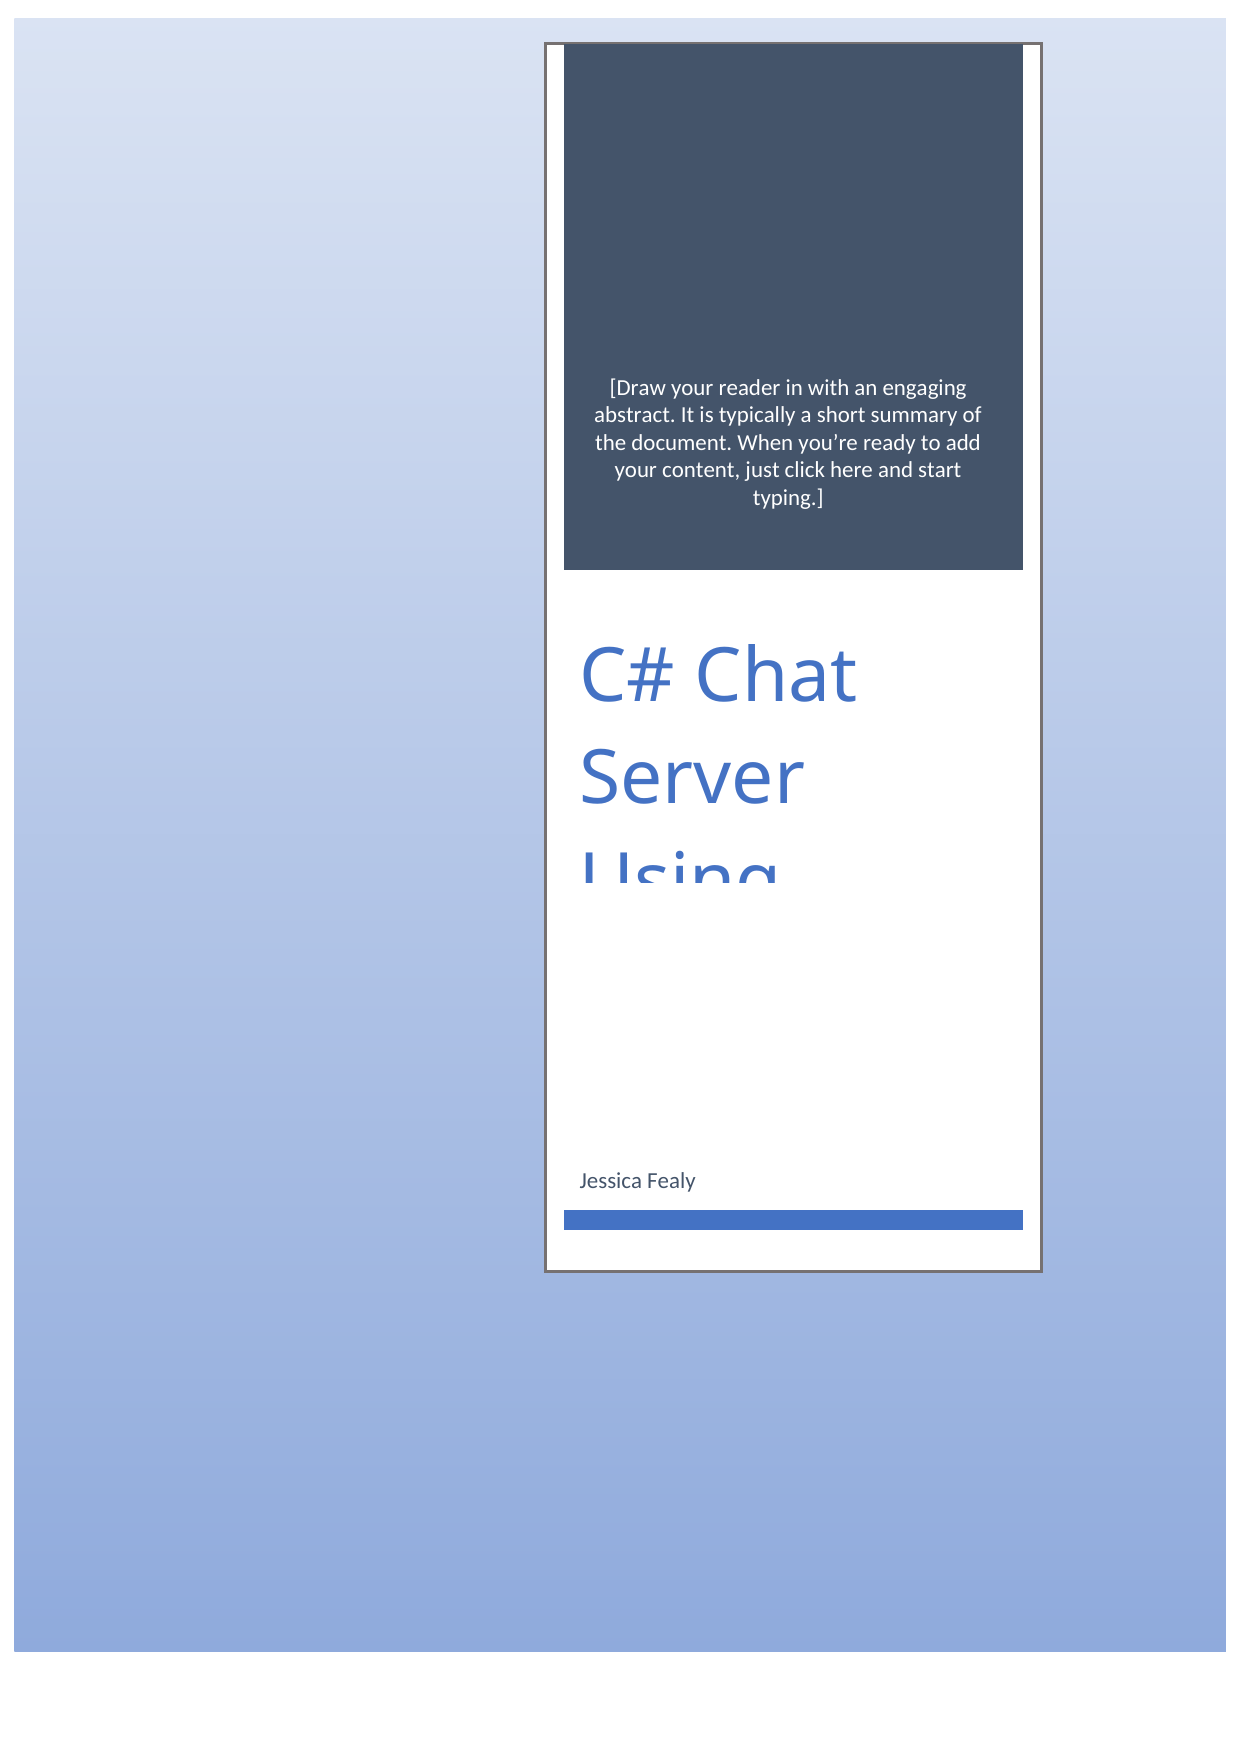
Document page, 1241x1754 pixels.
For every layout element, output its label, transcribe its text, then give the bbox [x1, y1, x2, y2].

text Jessica Fealy [579, 1166, 996, 1194]
text C# Chat Server Using Secure Programming Principles [579, 621, 996, 883]
